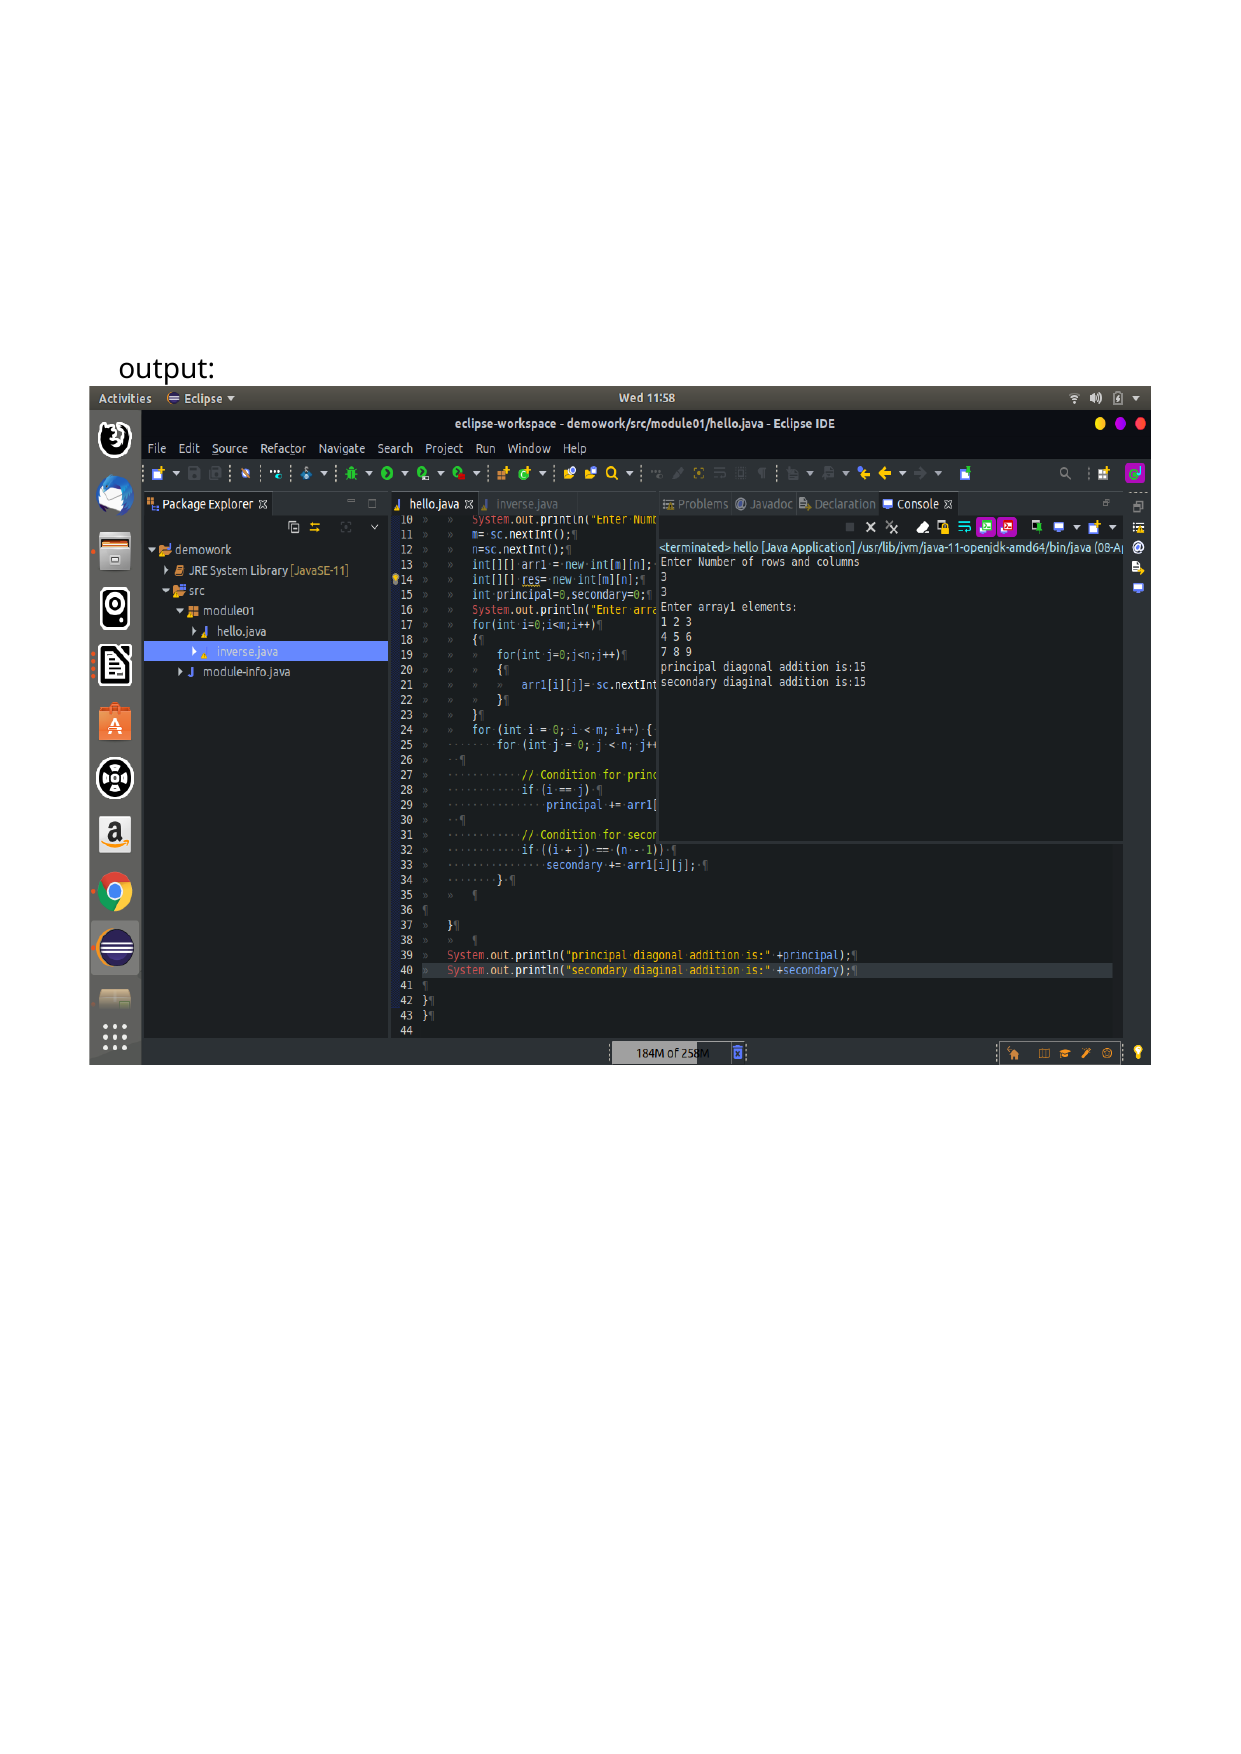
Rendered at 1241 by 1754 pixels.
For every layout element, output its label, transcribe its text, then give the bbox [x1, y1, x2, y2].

text output: [118, 348, 1122, 386]
picture [89, 386, 1151, 1065]
